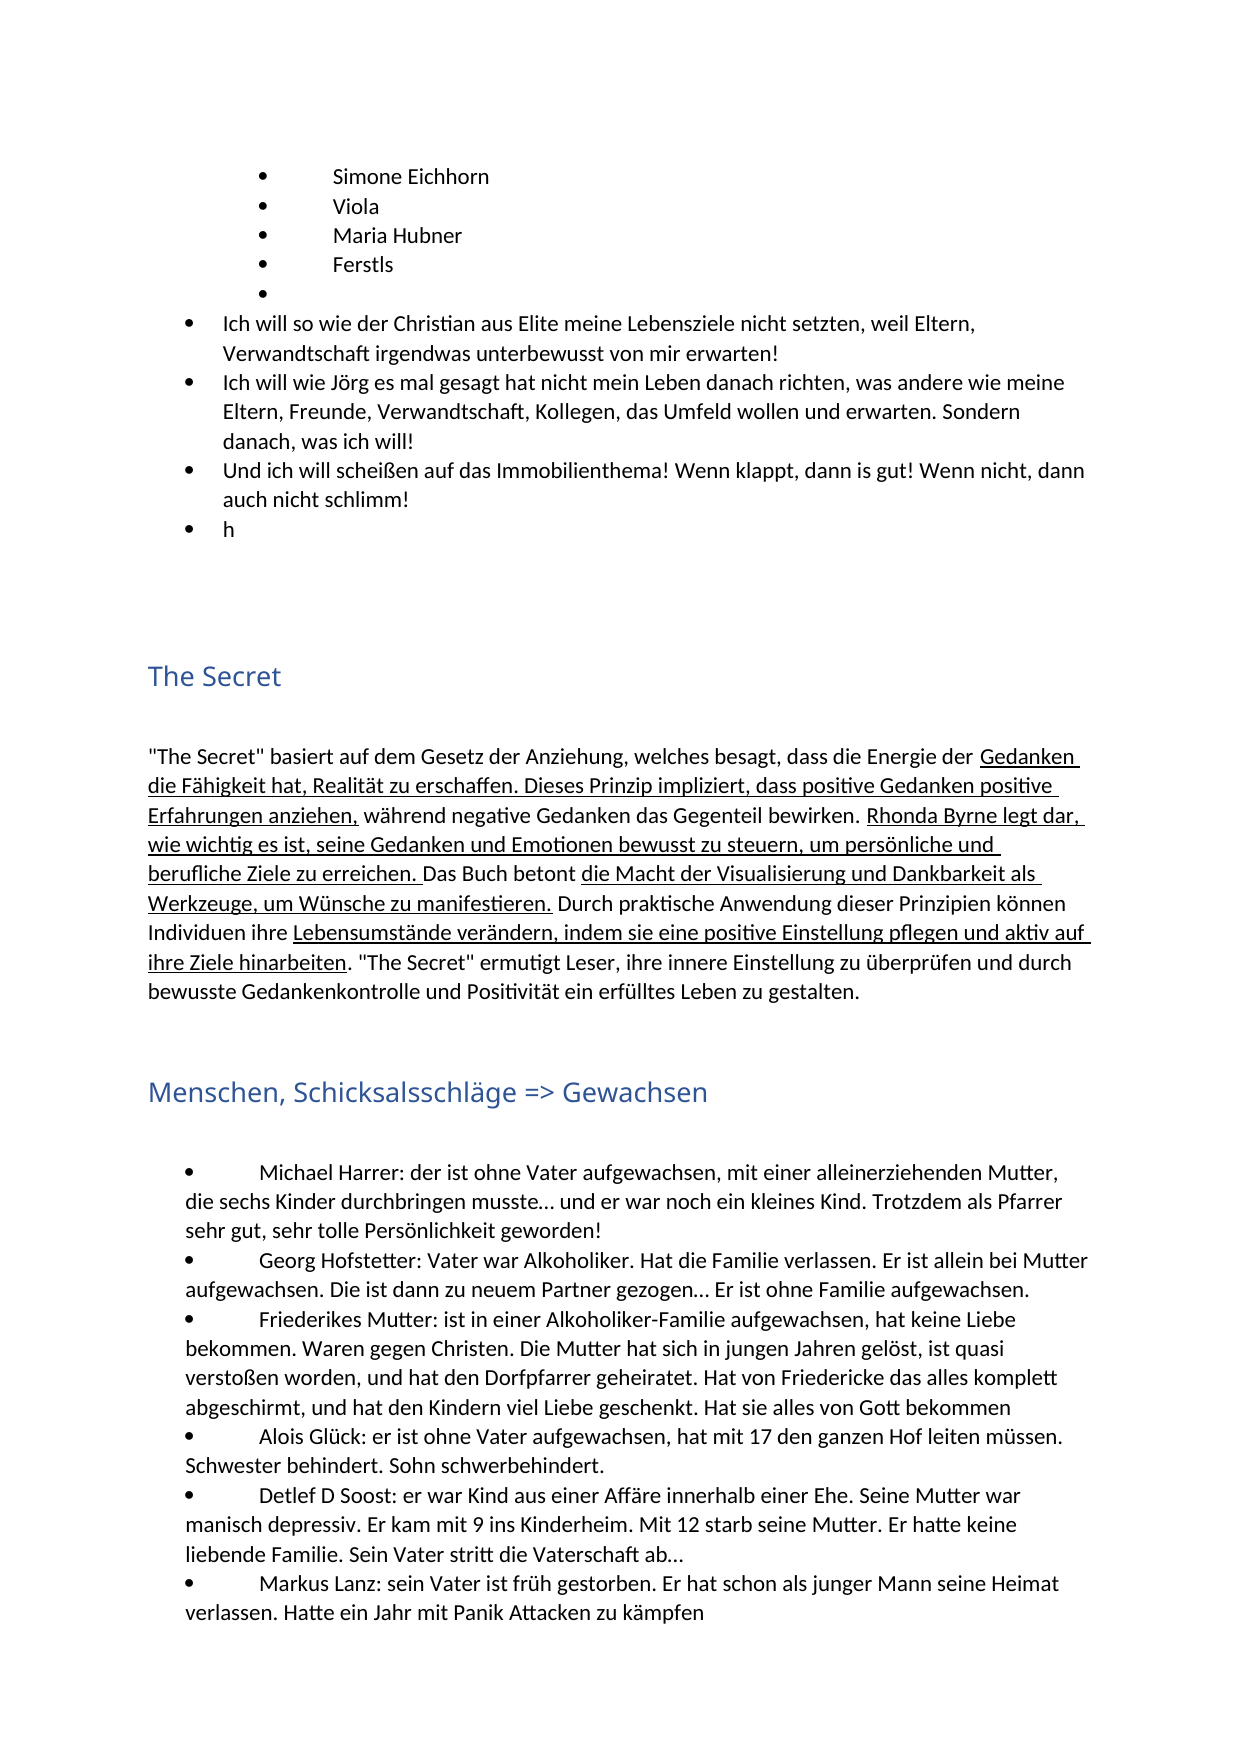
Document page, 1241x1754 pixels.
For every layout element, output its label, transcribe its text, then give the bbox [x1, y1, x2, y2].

text "The Secret" basiert auf dem Gesetz der Anziehung, welches besagt, dass die Energie der Gedanken die Fähigkeit hat, Realität zu erschaffen. Dieses Prinzip impliziert, dass positive Gedanken positive Erfahrungen anziehen, während negative Gedanken das Gegenteil bewirken. Rhonda Byrne legt dar, wie wichtig es ist, seine Gedanken und Emotionen bewusst zu steuern, um persönliche und berufliche Ziele zu erreichen. Das Buch betont die Macht der Visualisierung und Dankbarkeit als Werkzeuge, um Wünsche zu manifestieren. Durch praktische Anwendung dieser Prinzipien können Individuen ihre Lebensumstände verändern, indem sie eine positive Einstellung pflegen und aktiv auf ihre Ziele hinarbeiten. "The Secret" ermutigt Leser, ihre innere Einstellung zu überprüfen und durch bewusste Gedankenkontrolle und Positivität ein erfülltes Leben zu gestalten. [148, 742, 1093, 1005]
list Friederikes Mutter: ist in einer Alkoholiker-Familie aufgewachsen, hat keine Liebe bekommen. Waren gegen Christen. Die Mutter hat sich in jungen Jahren gelöst, ist quasi verstoßen worden, und hat den Dorfpfarrer geheiratet. Hat von Friedericke das alles komplett abgeschirmt, und hat den Kindern viel Liebe geschenkt. Hat sie alles von Gott bekommen [185, 1305, 1093, 1421]
subtitle Menschen, Schicksalsschläge => Gewachsen [148, 1073, 1093, 1110]
subtitle The Secret [148, 657, 1093, 694]
list Maria Hubner [259, 221, 1093, 249]
list Viola [259, 192, 1093, 220]
list Detlef D Soost: er war Kind aus einer Affäre innerhalb einer Ehe. Seine Mutter war manisch depressiv. Er kam mit 9 ins Kinderheim. Mit 12 starb seine Mutter. Er hatte keine liebende Familie. Sein Vater stritt die Vaterschaft ab… [185, 1481, 1093, 1568]
list h [185, 515, 1093, 543]
list Ich will so wie der Christian aus Elite meine Lebensziele nicht setzten, weil Eltern, Verwandtschaft irgendwas unterbewusst von mir erwarten! [185, 309, 1093, 367]
list Und ich will scheißen auf das Immobilienthema! Wenn klappt, dann is gut! Wenn nicht, dann auch nicht schlimm! [185, 456, 1093, 514]
list Ferstls [259, 251, 1093, 279]
list Simone Eichhorn [259, 162, 1093, 191]
list Markus Lanz: sein Vater ist früh gestorben. Er hat schon als junger Mann seine Heimat verlassen. Hatte ein Jahr mit Panik Attacken zu kämpfen [185, 1569, 1093, 1627]
list Michael Harrer: der ist ohne Vater aufgewachsen, mit einer alleinerziehenden Mutter, die sechs Kinder durchbringen musste… und er war noch ein kleines Kind. Trotzdem als Pfarrer sehr gut, sehr tolle Persönlichkeit geworden! [185, 1158, 1093, 1245]
list Georg Hofstetter: Vater war Alkoholiker. Hat die Familie verlassen. Er ist allein bei Mutter aufgewachsen. Die ist dann zu neuem Partner gezogen… Er ist ohne Familie aufgewachsen. [185, 1246, 1093, 1303]
list Ich will wie Jörg es mal gesagt hat nicht mein Leben danach richten, was andere wie meine Eltern, Freunde, Verwandtschaft, Kollegen, das Umfeld wollen und erwarten. Sondern danach, was ich will! [185, 368, 1093, 455]
list Alois Glück: er ist ohne Vater aufgewachsen, hat mit 17 den ganzen Hof leiten müssen. Schwester behindert. Sohn schwerbehindert. [185, 1422, 1093, 1480]
